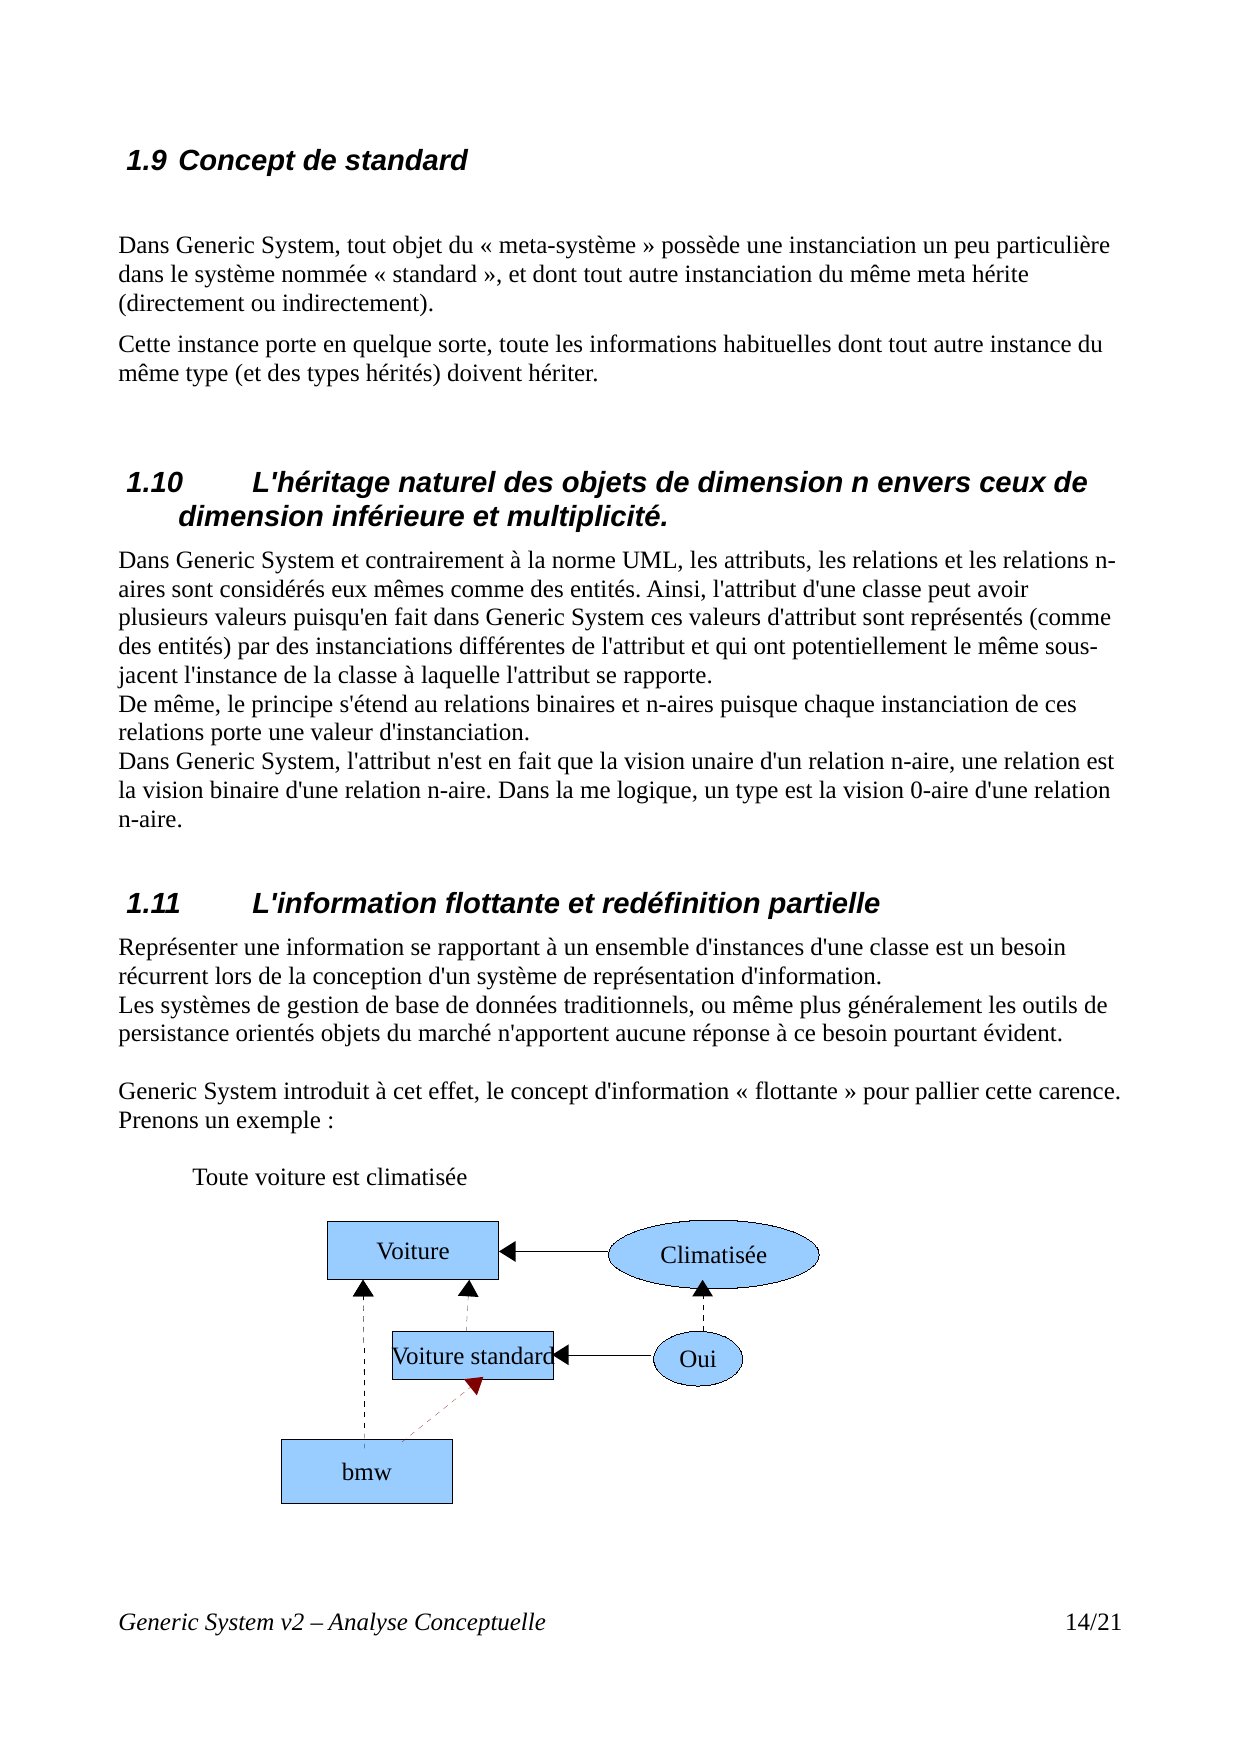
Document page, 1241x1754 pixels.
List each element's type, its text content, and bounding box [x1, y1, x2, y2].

text Dans Generic System, tout objet du « meta-système » possède une instanciation un peu particulière dans le système nommée « standard », et dont tout autre instanciation du même meta hérite (directement ou indirectement). [118, 230, 1122, 317]
text Représenter une information se rapportant à un ensemble d'instances d'une classe est un besoin récurrent lors de la conception d'un système de représentation d'information. [118, 932, 1122, 990]
text Cette instance porte en quelque sorte, toute les informations habituelles dont tout autre instance du même type (et des types hérités) doivent hériter. [118, 329, 1122, 387]
subtitle Concept de standard [118, 143, 1122, 177]
text ­ [118, 1450, 281, 1478]
text Generic System introduit à cet effet, le concept d'information « flottante » pour pallier cette carence. [118, 1076, 1122, 1105]
text Dans Generic System, l'attribut n'est en fait que la vision unaire d'un relation n-aire, une relation est la vision binaire d'une relation n-aire. Dans la me logique, un type est la vision 0-aire d'une relation n-aire. [118, 746, 1122, 832]
text Dans Generic System et contrairement à la norme UML, les attributs, les relations et les relations n-aires sont considérés eux mêmes comme des entités. Ainsi, l'attribut d'une classe peut avoir plusieurs valeurs puisqu'en fait dans Generic System ces valeurs d'attribut sont représentés (comme des entités) par des instanciations différentes de l'attribut et qui ont potentiellement le même sous-jacent l'instance de la classe à laquelle l'attribut se rapporte. [118, 545, 1122, 689]
text ­ [453, 1450, 1122, 1478]
text Les systèmes de gestion de base de données traditionnels, ou même plus généralement les outils de persistance orientés objets du marché n'apportent aucune réponse à ce besoin pourtant évident. [118, 990, 1122, 1047]
subtitle L'héritage naturel des objets de dimension n envers ceux de dimension inférieure et multiplicité. [118, 465, 1122, 532]
text Prenons un exemple : [118, 1105, 1122, 1133]
text De même, le principe s'étend au relations binaires et n-aires puisque chaque instanciation de ces relations porte une valeur d'instanciation. [118, 689, 1122, 746]
text Toute voiture est climatisée [118, 1162, 1122, 1191]
subtitle L'information flottante et redéfinition partielle [118, 886, 1122, 920]
